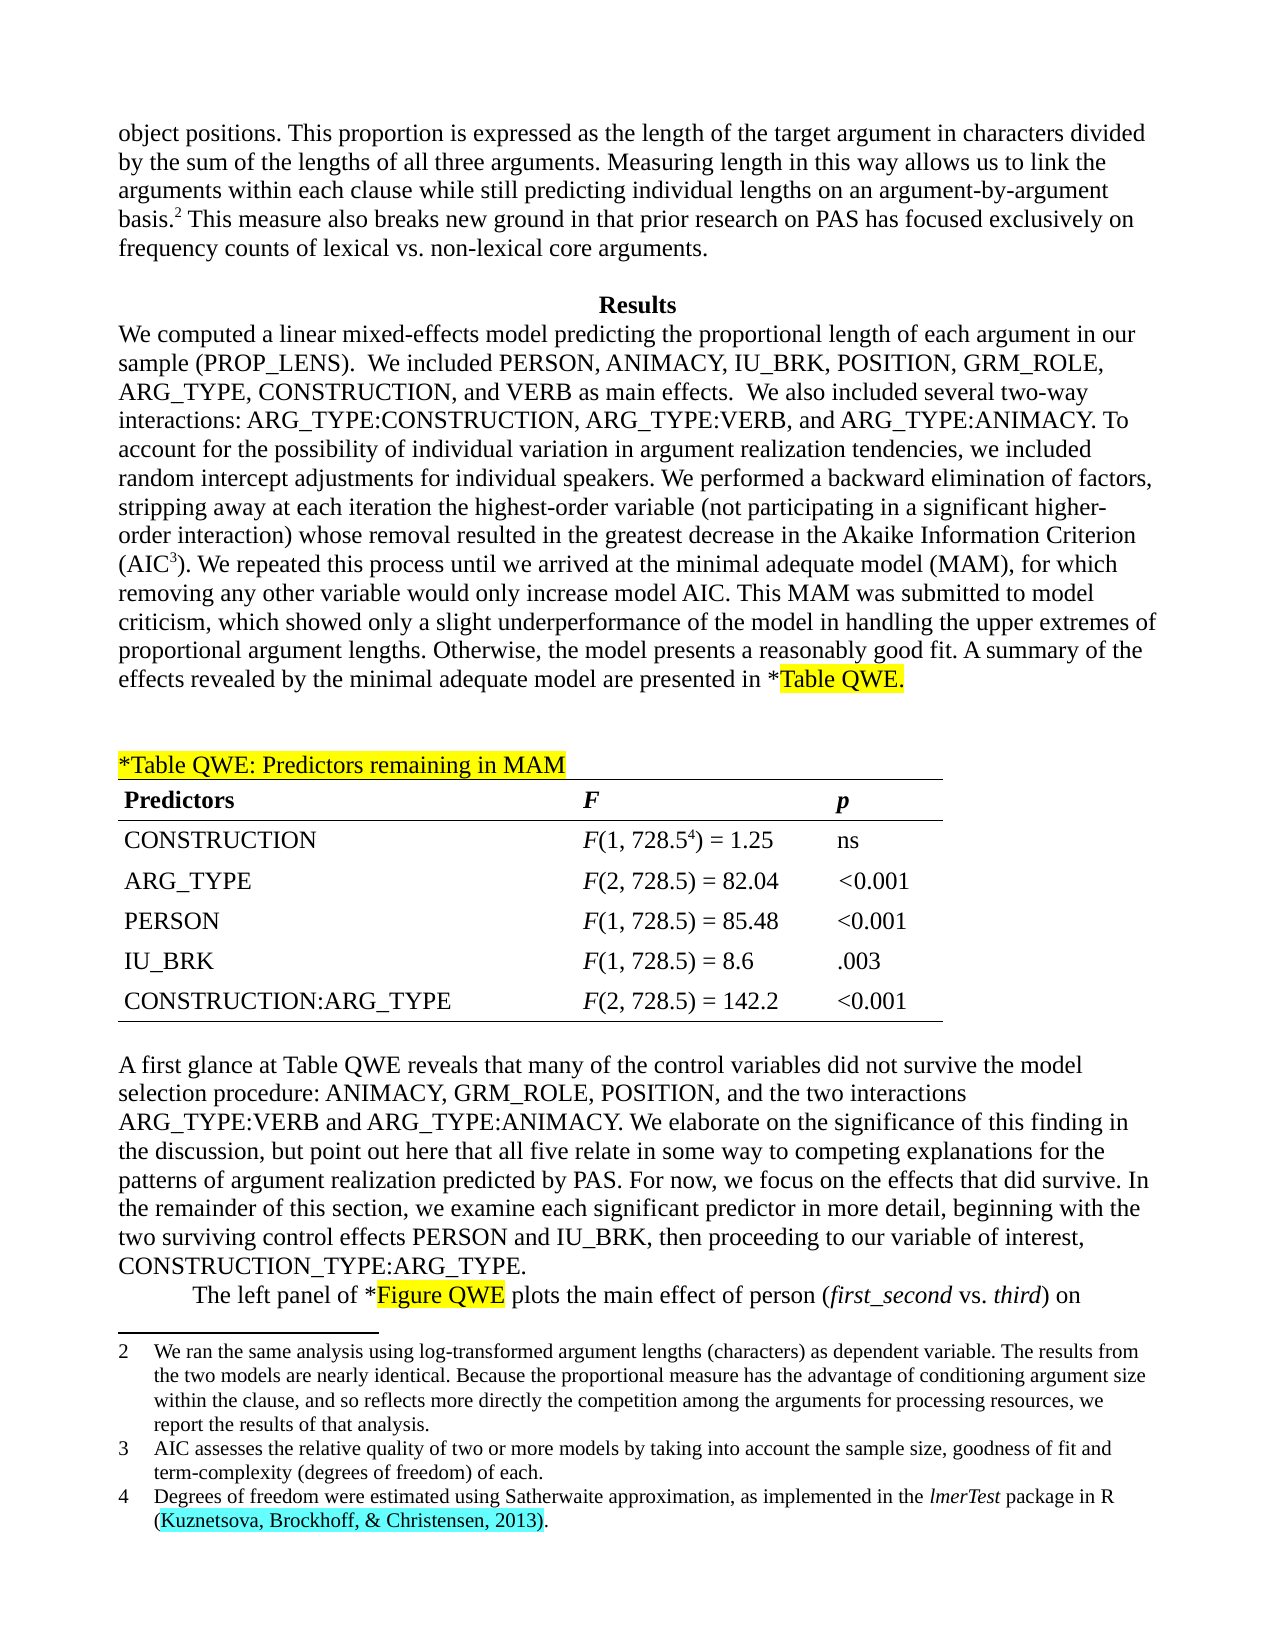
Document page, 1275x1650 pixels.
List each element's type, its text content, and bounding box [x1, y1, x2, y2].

text *Table QWE: Predictors remaining in MAM [118, 751, 1157, 779]
table_header Predictors [118, 780, 577, 820]
text We ran the same analysis using log-transformed argument lengths (characters) as dependent variable. The results from the two models are nearly identical. Because the proportional measure has the advantage of conditioning argument size within the clause, and so reflects more directly the competition among the arguments for processing resources, we report the results of that analysis. [118, 1339, 1157, 1436]
table_cell .003 [831, 940, 943, 981]
table_cell ARG_TYPE [118, 860, 577, 900]
table_cell F(2, 728.5) = 142.2 [577, 981, 831, 1021]
table_cell CONSTRUCTION:ARG_TYPE [118, 981, 577, 1021]
table_cell F(1, 728.5) = 1.25 [577, 821, 831, 860]
text Results [118, 291, 1157, 319]
table_cell F(1, 728.5) = 8.6 [577, 940, 831, 981]
text A first glance at Table QWE reveals that many of the control variables did not survive the model selection procedure: ANIMACY, GRM_ROLE, POSITION, and the two interactions ARG_TYPE:VERB and ARG_TYPE:ANIMACY. We elaborate on the significance of this finding in the discussion, but point out here that all five relate in some way to competing explanations for the patterns of argument realization predicted by PAS. For now, we focus on the effects that did survive. In the remainder of this section, we examine each significant predictor in more detail, beginning with the two surviving control effects PERSON and IU_BRK, then proceeding to our variable of interest, CONSTRUCTION_TYPE:ARG_TYPE. [118, 1050, 1157, 1280]
table_cell IU_BRK [118, 940, 577, 981]
table_cell <0.001 [831, 900, 943, 940]
table_cell <0.001 [831, 981, 943, 1021]
table_header F [577, 780, 831, 820]
text AIC assesses the relative quality of two or more models by taking into account the sample size, goodness of fit and term-complexity (degrees of freedom) of each. [118, 1436, 1157, 1484]
table_cell F(1, 728.5) = 85.48 [577, 900, 831, 940]
table_cell ns [831, 821, 943, 860]
table_cell CONSTRUCTION [118, 821, 577, 860]
table_cell <0.001 [831, 860, 943, 900]
text object positions. This proportion is expressed as the length of the target argument in characters divided by the sum of the lengths of all three arguments. Measuring length in this way allows us to link the arguments within each clause while still predicting individual lengths on an argument-by-argument basis. This measure also breaks new ground in that prior research on PAS has focused exclusively on frequency counts of lexical vs. non-lexical core arguments. [118, 118, 1157, 262]
table_cell F(2, 728.5) = 82.04 [577, 860, 831, 900]
table_cell PERSON [118, 900, 577, 940]
table_header p [831, 780, 943, 820]
text The left panel of *Figure QWE plots the main effect of person (first_second vs. third) on [118, 1280, 1157, 1308]
text We computed a linear mixed-effects model predicting the proportional length of each argument in our sample (PROP_LENS). We included PERSON, ANIMACY, IU_BRK, POSITION, GRM_ROLE, ARG_TYPE, CONSTRUCTION, and VERB as main effects. We also included several two-way interactions: ARG_TYPE:CONSTRUCTION, ARG_TYPE:VERB, and ARG_TYPE:ANIMACY. To account for the possibility of individual variation in argument realization tendencies, we included random intercept adjustments for individual speakers. We performed a backward elimination of factors, stripping away at each iteration the highest-order variable (not participating in a significant higher-order interaction) whose removal resulted in the greatest decrease in the Akaike Information Criterion (AIC). We repeated this process until we arrived at the minimal adequate model (MAM), for which removing any other variable would only increase model AIC. This MAM was submitted to model criticism, which showed only a slight underperformance of the model in handling the upper extremes of proportional argument lengths. Otherwise, the model presents a reasonably good fit. A summary of the effects revealed by the minimal adequate model are presented in *Table QWE. [118, 319, 1157, 693]
